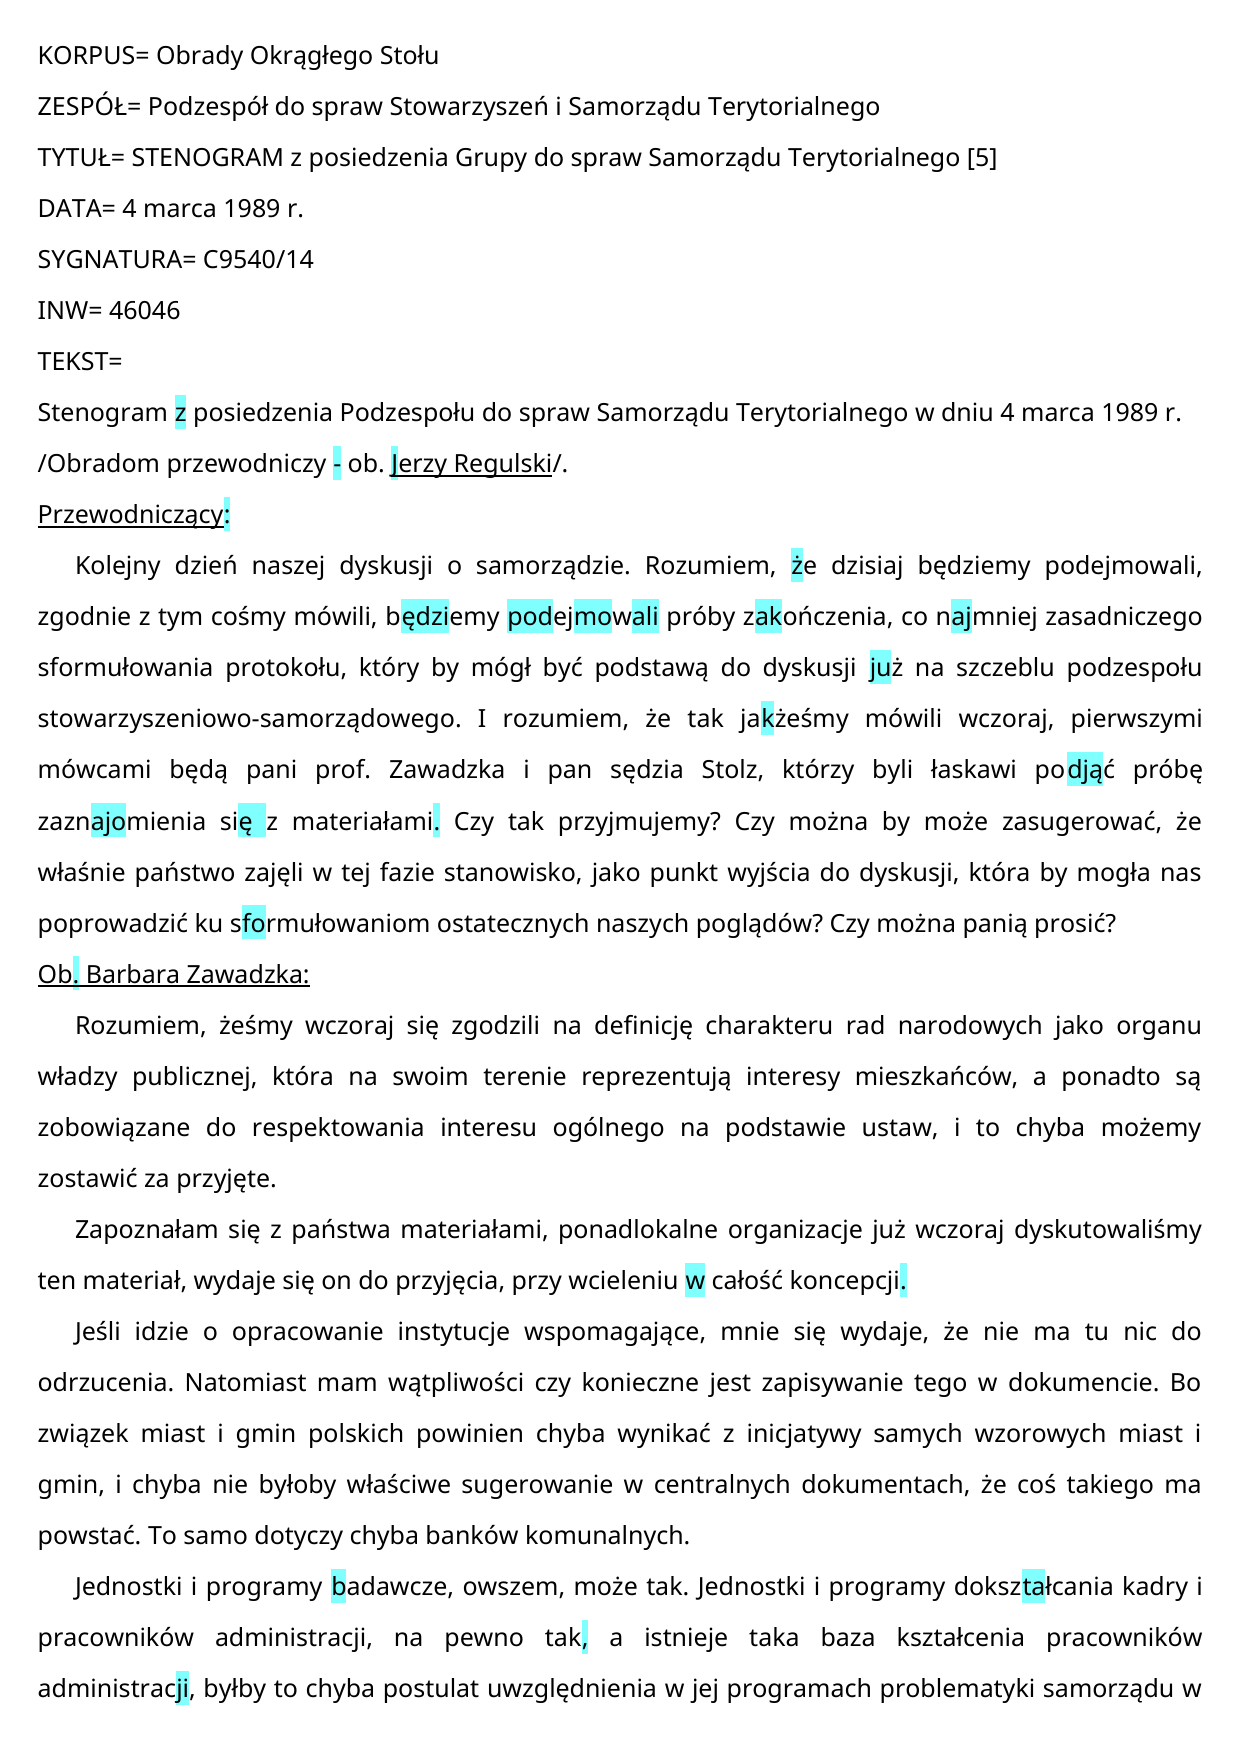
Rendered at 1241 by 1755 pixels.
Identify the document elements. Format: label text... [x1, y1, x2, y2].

text Przewodniczący: [37, 497, 1203, 531]
text Jednostki i programy badawcze, owszem, może tak. Jednostki i programy dokształcania kadry i pracowników administracji, na pewno tak, a istnieje taka baza kształcenia pracowników administracji, byłby to chyba postulat uwzględnienia w jej programach problematyki samorządu w [37, 1569, 1203, 1705]
text Kolejny dzień naszej dyskusji o samorządzie. Rozumiem, że dzisiaj będziemy podejmowali, zgodnie z tym cośmy mówili, będziemy podejmowali próby zakończenia, co najmniej zasadniczego sformułowania protokołu, który by mógł być podstawą do dyskusji już na szczeblu podzespołu stowarzyszeniowo-samorządowego. I rozumiem, że tak jakżeśmy mówili wczoraj, pierwszymi mówcami będą pani prof. Zawadzka i pan sędzia Stolz, którzy byli łaskawi podjąć próbę zaznajomienia się z materiałami. Czy tak przyjmujemy? Czy można by może zasugerować, że właśnie państwo zajęli w tej fazie stanowisko, jako punkt wyjścia do dyskusji, która by mogła nas poprowadzić ku sformułowaniom ostatecznych naszych poglądów? Czy można panią prosić? [37, 548, 1203, 939]
text TYTUŁ= STENOGRAM z posiedzenia Grupy do spraw Samorządu Terytorialnego [5] [37, 139, 1203, 174]
text Ob. Barbara Zawadzka: [37, 956, 1203, 990]
text DATA= 4 marca 1989 r. [37, 191, 1203, 225]
text Rozumiem, żeśmy wczoraj się zgodzili na definicję charakteru rad narodowych jako organu władzy publicznej, która na swoim terenie reprezentują interesy mieszkańców, a ponadto są zobowiązane do respektowania interesu ogólnego na podstawie ustaw, i to chyba możemy zostawić za przyjęte. [37, 1007, 1203, 1194]
text KORPUS= Obrady Okrągłego Stołu [37, 37, 1203, 72]
text INW= 46046 [37, 293, 1203, 327]
text ZESPÓŁ= Podzespół do spraw Stowarzyszeń i Samorządu Terytorialnego [37, 88, 1203, 123]
text /Obradom przewodniczy - ob. Jerzy Regulski/. [37, 446, 1203, 480]
text SYGNATURA= C9540/14 [37, 242, 1203, 276]
text TEKST= [37, 344, 1203, 378]
text Zapoznałam się z państwa materiałami, ponadlokalne organizacje już wczoraj dyskutowaliśmy ten materiał, wydaje się on do przyjęcia, przy wcieleniu w całość koncepcji. [37, 1211, 1203, 1297]
text Jeśli idzie o opracowanie instytucje wspomagające, mnie się wydaje, że nie ma tu nic do odrzucenia. Natomiast mam wątpliwości czy konieczne jest zapisywanie tego w dokumencie. Bo związek miast i gmin polskich powinien chyba wynikać z inicjatywy samych wzorowych miast i gmin, i chyba nie byłoby właściwe sugerowanie w centralnych dokumentach, że coś takiego ma powstać. To samo dotyczy chyba banków komunalnych. [37, 1313, 1203, 1552]
text Stenogram z posiedzenia Podzespołu do spraw Samorządu Terytorialnego w dniu 4 marca 1989 r. [37, 395, 1203, 429]
